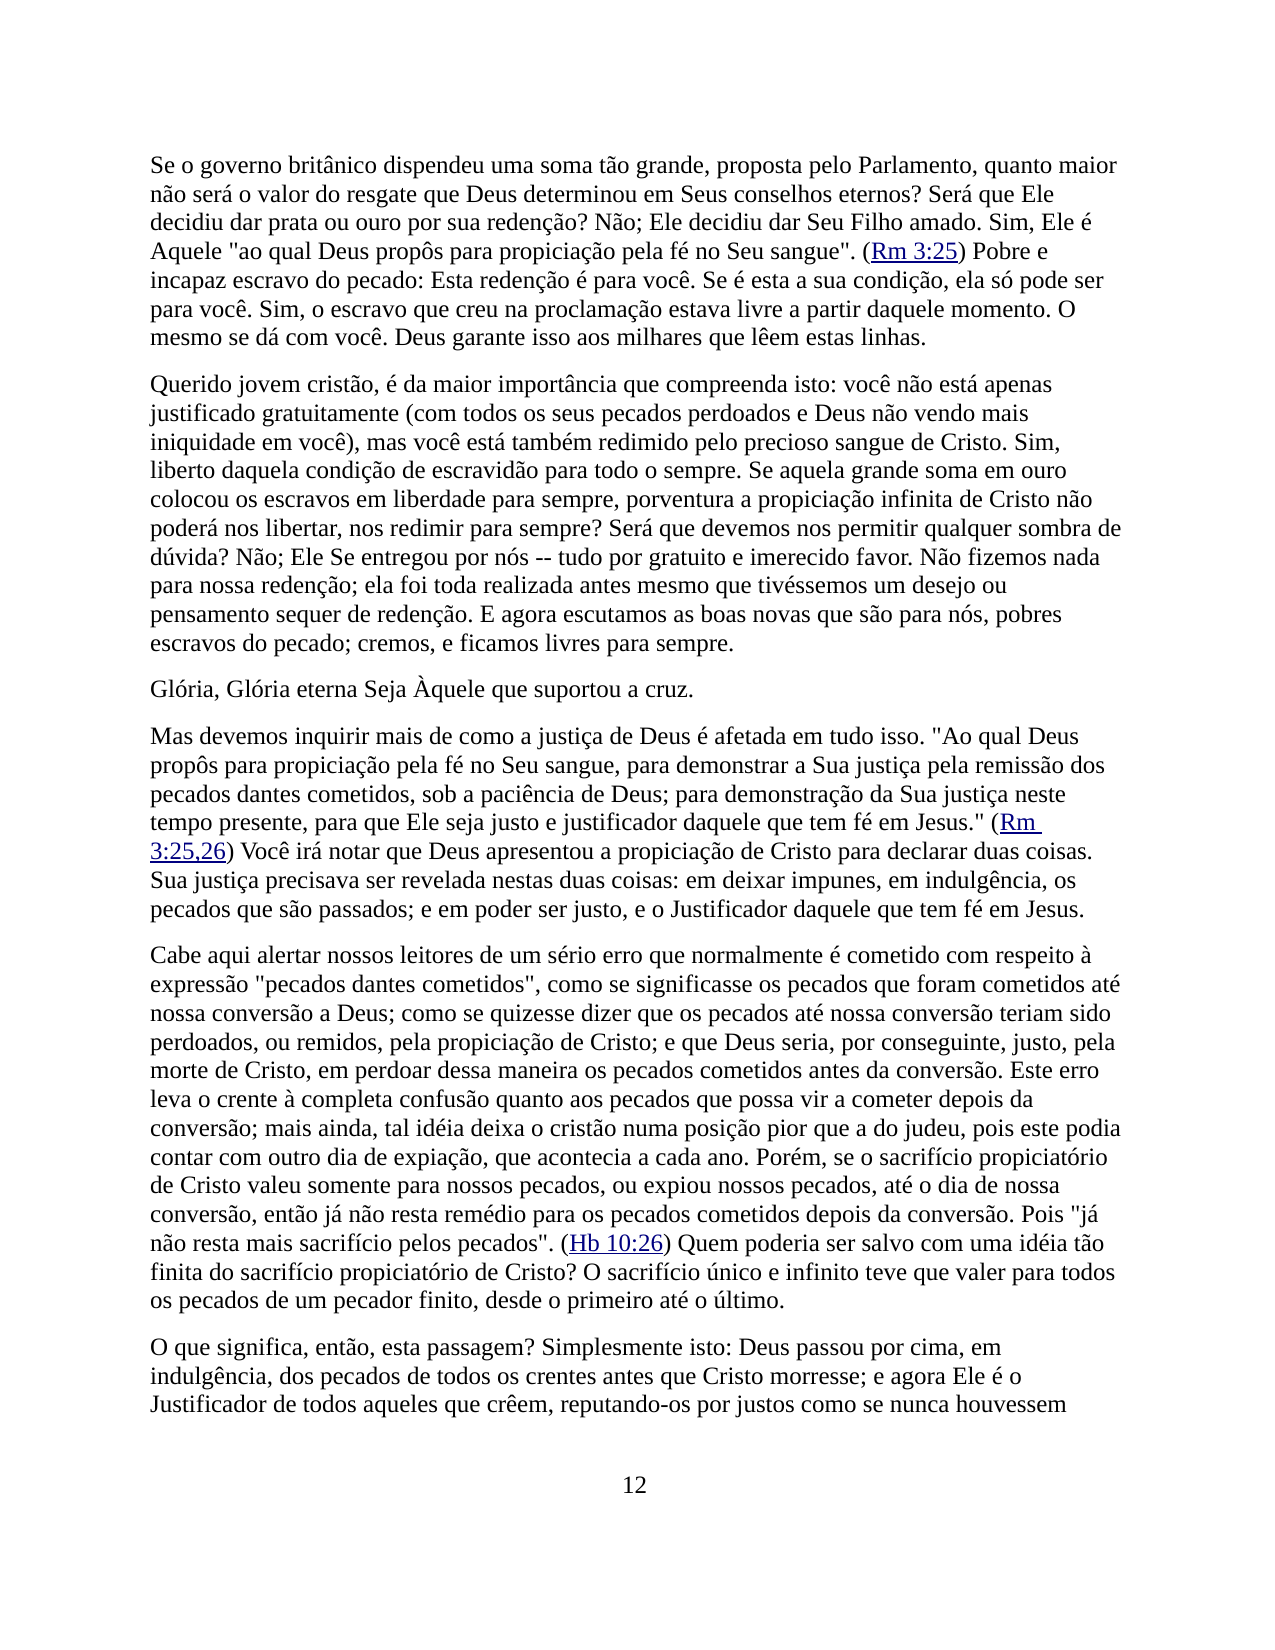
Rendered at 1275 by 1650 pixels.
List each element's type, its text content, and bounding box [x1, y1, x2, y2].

text Mas devemos inquirir mais de como a justiça de Deus é afetada em tudo isso. "Ao qual Deus propôs para propiciação pela fé no Seu sangue, para demonstrar a Sua justiça pela remissão dos pecados dantes cometidos, sob a paciência de Deus; para demonstração da Sua justiça neste tempo presente, para que Ele seja justo e justificador daquele que tem fé em Jesus." (Rm 3:25,26) Você irá notar que Deus apresentou a propiciação de Cristo para declarar duas coisas. Sua justiça precisava ser revelada nestas duas coisas: em deixar impunes, em indulgência, os pecados que são passados; e em poder ser justo, e o Justificador daquele que tem fé em Jesus. [150, 721, 1125, 922]
text Se o governo britânico dispendeu uma soma tão grande, proposta pelo Parlamento, quanto maior não será o valor do resgate que Deus determinou em Seus conselhos eternos? Será que Ele decidiu dar prata ou ouro por sua redenção? Não; Ele decidiu dar Seu Filho amado. Sim, Ele é Aquele "ao qual Deus propôs para propiciação pela fé no Seu sangue". (Rm 3:25) Pobre e incapaz escravo do pecado: Esta redenção é para você. Se é esta a sua condição, ela só pode ser para você. Sim, o escravo que creu na proclamação estava livre a partir daquele momento. O mesmo se dá com você. Deus garante isso aos milhares que lêem estas linhas. [150, 150, 1125, 351]
text O que significa, então, esta passagem? Simplesmente isto: Deus passou por cima, em indulgência, dos pecados de todos os crentes antes que Cristo morresse; e agora Ele é o Justificador de todos aqueles que crêem, reputando-os por justos como se nunca houvessem [150, 1332, 1125, 1418]
text Cabe aqui alertar nossos leitores de um sério erro que normalmente é cometido com respeito à expressão "pecados dantes cometidos", como se significasse os pecados que foram cometidos até nossa conversão a Deus; como se quizesse dizer que os pecados até nossa conversão teriam sido perdoados, ou remidos, pela propiciação de Cristo; e que Deus seria, por conseguinte, justo, pela morte de Cristo, em perdoar dessa maneira os pecados cometidos antes da conversão. Este erro leva o crente à completa confusão quanto aos pecados que possa vir a cometer depois da conversão; mais ainda, tal idéia deixa o cristão numa posição pior que a do judeu, pois este podia contar com outro dia de expiação, que acontecia a cada ano. Porém, se o sacrifício propiciatório de Cristo valeu somente para nossos pecados, ou expiou nossos pecados, até o dia de nossa conversão, então já não resta remédio para os pecados cometidos depois da conversão. Pois "já não resta mais sacrifício pelos pecados". (Hb 10:26) Quem poderia ser salvo com uma idéia tão finita do sacrifício propiciatório de Cristo? O sacrifício único e infinito teve que valer para todos os pecados de um pecador finito, desde o primeiro até o último. [150, 940, 1125, 1314]
text Glória, Glória eterna Seja Àquele que suportou a cruz. [150, 674, 1125, 703]
text Querido jovem cristão, é da maior importância que compreenda isto: você não está apenas justificado gratuitamente (com todos os seus pecados perdoados e Deus não vendo mais iniquidade em você), mas você está também redimido pelo precioso sangue de Cristo. Sim, liberto daquela condição de escravidão para todo o sempre. Se aquela grande soma em ouro colocou os escravos em liberdade para sempre, porventura a propiciação infinita de Cristo não poderá nos libertar, nos redimir para sempre? Será que devemos nos permitir qualquer sombra de dúvida? Não; Ele Se entregou por nós -- tudo por gratuito e imerecido favor. Não fizemos nada para nossa redenção; ela foi toda realizada antes mesmo que tivéssemos um desejo ou pensamento sequer de redenção. E agora escutamos as boas novas que são para nós, pobres escravos do pecado; cremos, e ficamos livres para sempre. [150, 369, 1125, 657]
